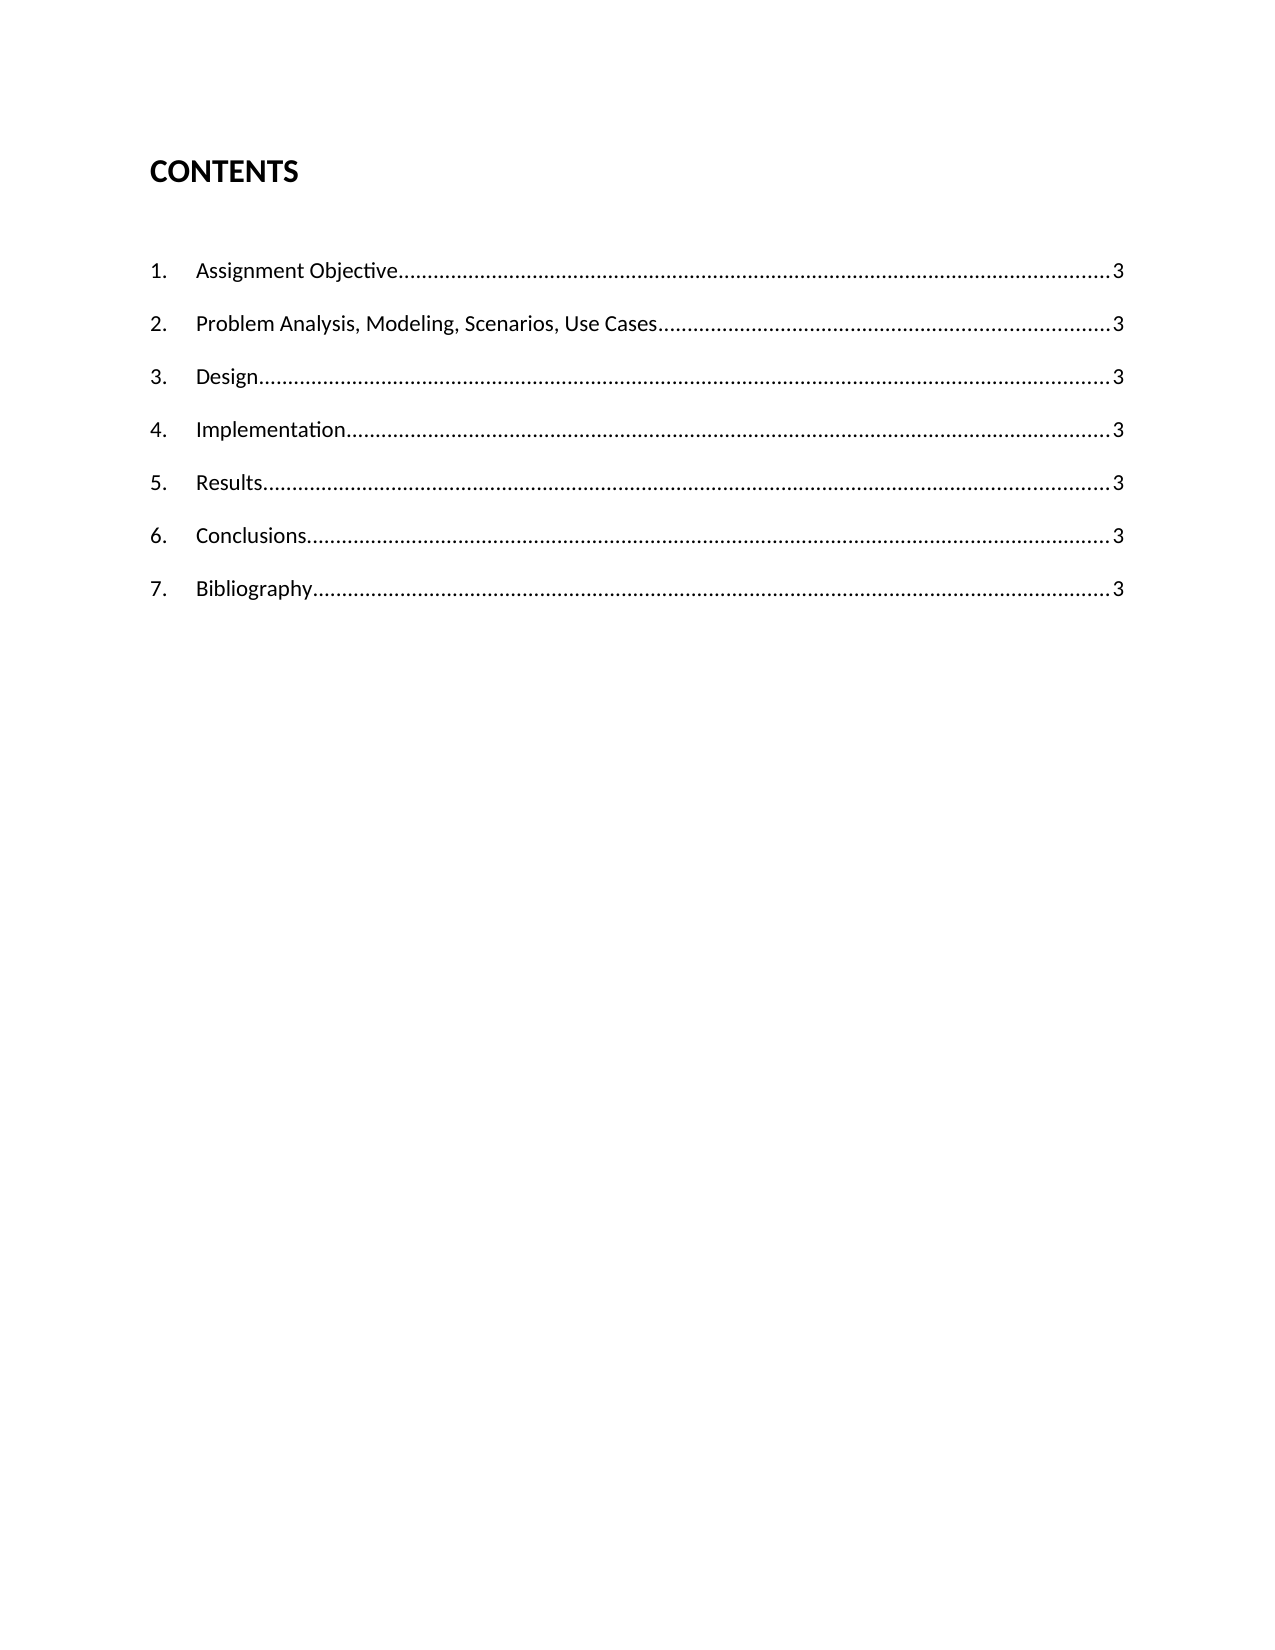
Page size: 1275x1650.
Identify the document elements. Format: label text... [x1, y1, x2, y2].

text 3. Design 3 [150, 362, 1125, 390]
text 7. Bibliography 3 [150, 574, 1125, 602]
subtitle CONTENTS [150, 150, 1125, 191]
text 2. Problem Analysis, Modeling, Scenarios, Use Cases 3 [150, 309, 1125, 337]
text 5. Results 3 [150, 468, 1125, 496]
text 4. Implementation 3 [150, 415, 1125, 443]
text 1. Assignment Objective 3 [150, 256, 1125, 284]
text 6. Conclusions 3 [150, 521, 1125, 549]
